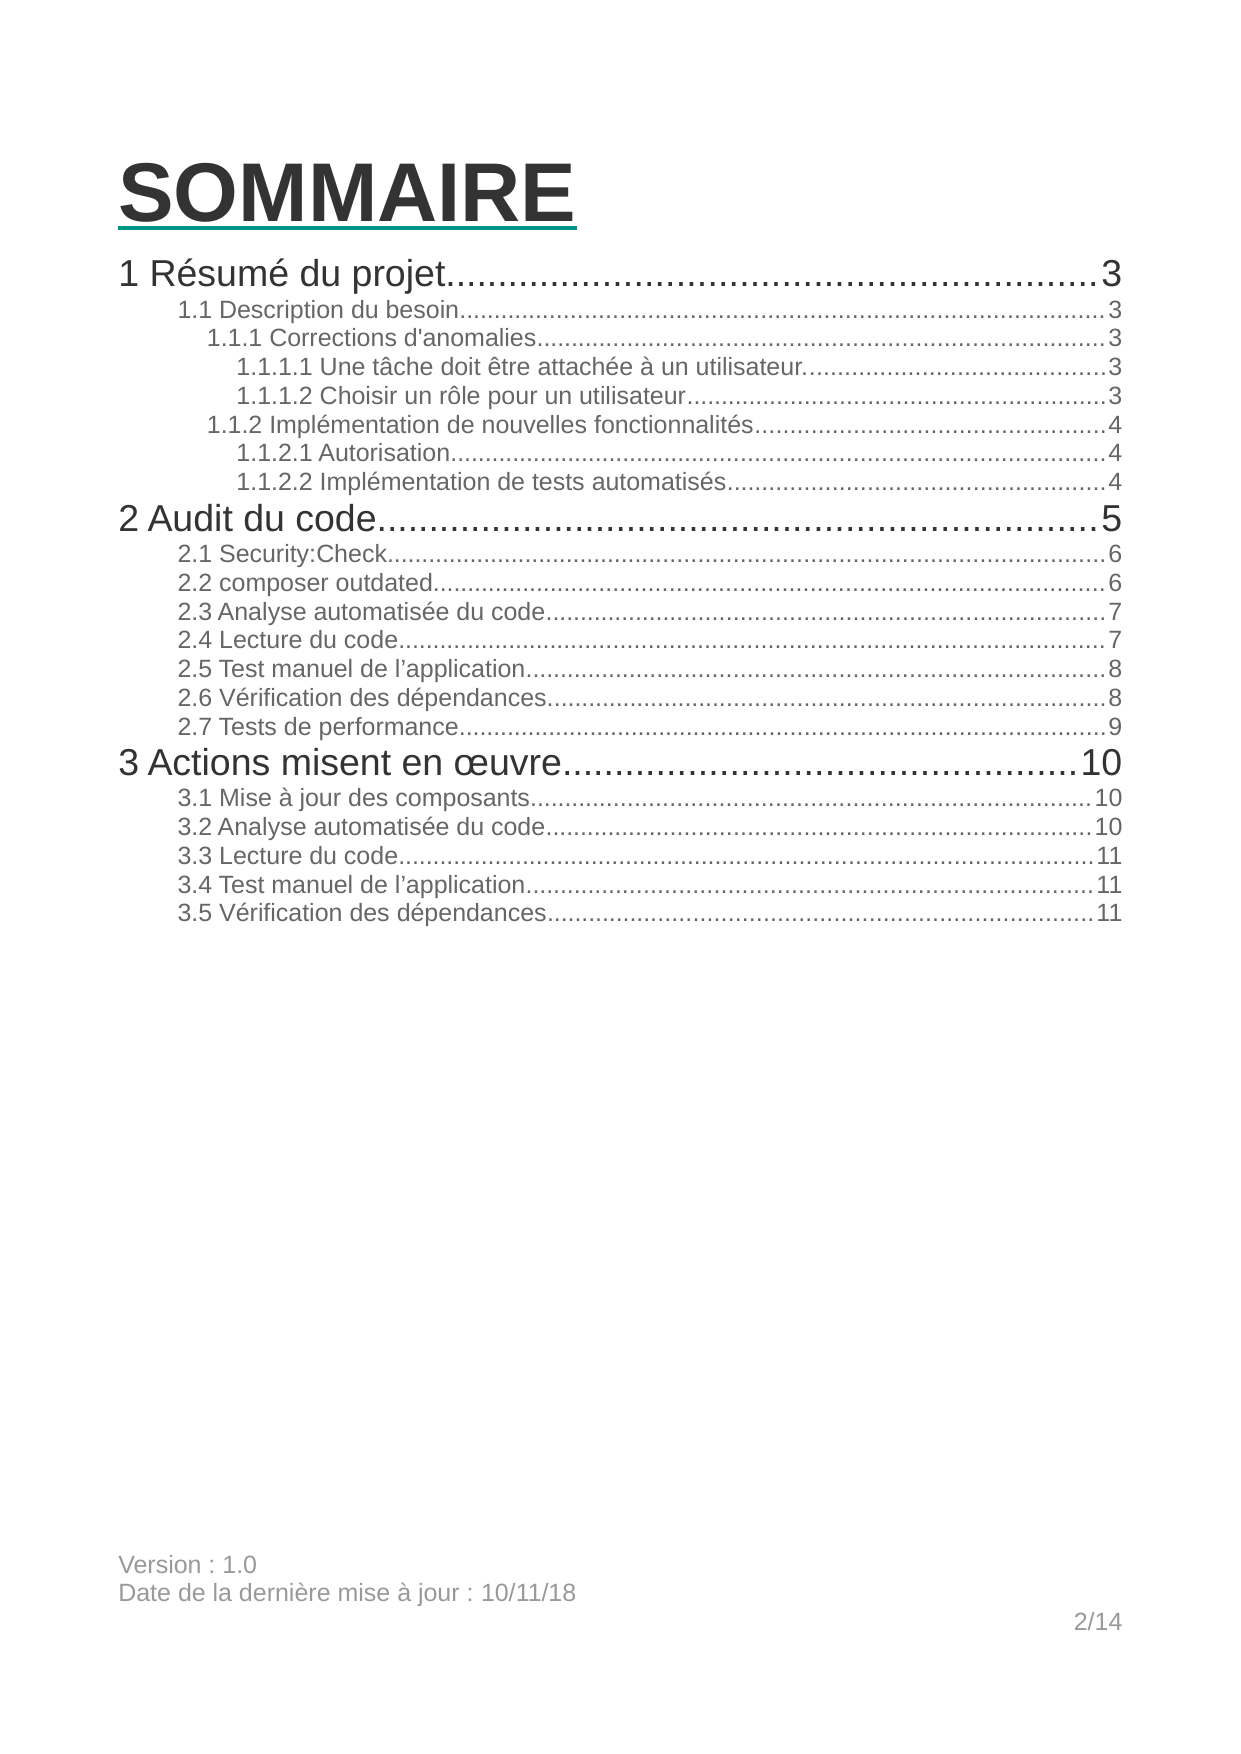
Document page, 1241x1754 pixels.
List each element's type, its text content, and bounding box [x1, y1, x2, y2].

text 1.1.1.1 Une tâche doit être attachée à un utilisateur. 3 [236, 352, 1122, 381]
text 2.1 Security:Check 6 [177, 539, 1122, 568]
text 3 Actions misent en œuvre 10 [118, 740, 1122, 783]
text 3.5 Vérification des dépendances 11 [177, 898, 1122, 927]
text 3.4 Test manuel de l’application 11 [177, 869, 1122, 898]
text 2 Audit du code 5 [118, 496, 1122, 539]
text 2.5 Test manuel de l’application 8 [177, 654, 1122, 683]
text 1.1.1.2 Choisir un rôle pour un utilisateur 3 [236, 381, 1122, 409]
text 2.2 composer outdated 6 [177, 568, 1122, 596]
text 1.1.1 Corrections d'anomalies 3 [207, 323, 1122, 352]
text 2.3 Analyse automatisée du code 7 [177, 596, 1122, 625]
text 3.3 Lecture du code 11 [177, 841, 1122, 869]
subtitle SOMMAIRE [118, 143, 1122, 239]
text 2.6 Vérification des dépendances. 8 [177, 683, 1122, 711]
text 1.1.2 Implémentation de nouvelles fonctionnalités 4 [207, 409, 1122, 438]
text 3.2 Analyse automatisée du code 10 [177, 812, 1122, 841]
text 2.7 Tests de performance 9 [177, 711, 1122, 740]
text 1.1.2.1 Autorisation 4 [236, 438, 1122, 467]
text 1.1.2.2 Implémentation de tests automatisés 4 [236, 467, 1122, 496]
text 1.1 Description du besoin 3 [177, 294, 1122, 323]
text 1 Résumé du projet 3 [118, 251, 1122, 294]
text 3.1 Mise à jour des composants 10 [177, 783, 1122, 812]
text 2.4 Lecture du code 7 [177, 625, 1122, 654]
